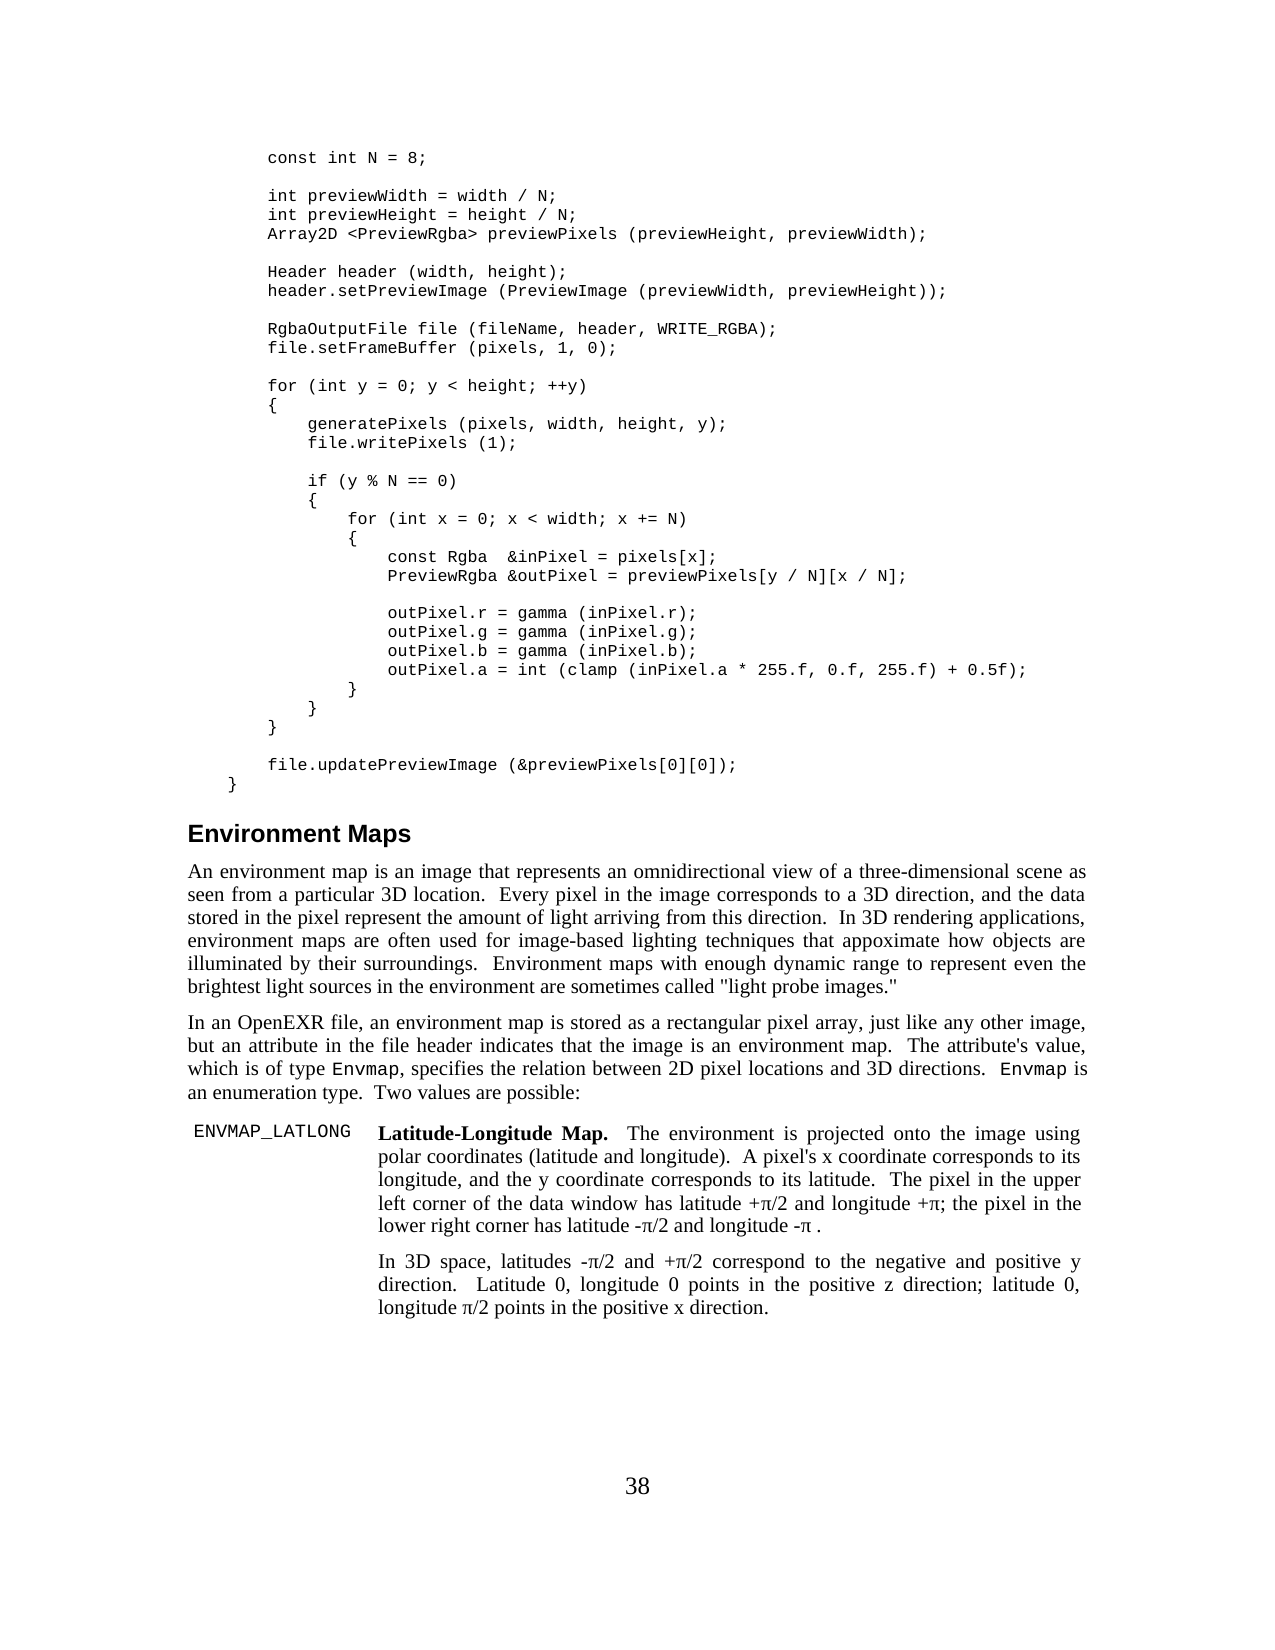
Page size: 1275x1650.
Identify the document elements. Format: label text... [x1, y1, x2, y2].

text outPixel.a = int (clamp (inPixel.a * 255.f, 0.f, 255.f) + 0.5f); [187, 662, 1087, 681]
text generatePixels (pixels, width, height, y); [187, 415, 1087, 434]
text file.setFrameBuffer (pixels, 1, 0); [187, 339, 1087, 358]
text const Rgba &inPixel = pixels[x]; [187, 548, 1087, 567]
text for (int y = 0; y < height; ++y) [187, 377, 1087, 396]
text { [187, 396, 1087, 415]
text } [187, 700, 1087, 719]
text } [187, 681, 1087, 700]
text } [187, 776, 1087, 794]
table_header Latitude-Longitude Map. The environment is projected onto the image using polar coordinates (latitude and longitude). A pixel's x coordinate corresponds to its longitude, and the y coordinate corresponds to its latitude. The pixel in the upper left corner of the data window has latitude +π/2 and longitude +π; the pixel in the lower right corner has latitude -π/2 and longitude -π . In 3D space, latitudes -π/2 and +π/2 correspond to the negative and positive y direction. Latitude 0, longitude 0 points in the positive z direction; latitude 0, longitude π/2 points in the positive x direction. [372, 1117, 1087, 1325]
text PreviewRgba &outPixel = previewPixels[y / N][x / N]; [187, 567, 1087, 586]
text RgbaOutputFile file (fileName, header, WRITE_RGBA); [187, 321, 1087, 339]
text header.setPreviewImage (PreviewImage (previewWidth, previewHeight)); [187, 283, 1087, 302]
text const int N = 8; [187, 150, 1087, 169]
text Header header (width, height); [187, 264, 1087, 283]
text An environment map is an image that represents an omnidirectional view of a three-dimensional scene as seen from a particular 3D location. Every pixel in the image corresponds to a 3D direction, and the data stored in the pixel represent the amount of light arriving from this direction. In 3D rendering applications, environment maps are often used for image-based lighting techniques that appoximate how objects are illuminated by their surroundings. Environment maps with enough dynamic range to represent even the brightest light sources in the environment are sometimes called "light probe images." [187, 860, 1087, 998]
text int previewWidth = width / N; [187, 188, 1087, 207]
text } [187, 719, 1087, 738]
text outPixel.g = gamma (inPixel.g); [187, 624, 1087, 643]
table_header ENVMAP_LATLONG [188, 1117, 372, 1325]
text { [187, 491, 1087, 510]
text outPixel.b = gamma (inPixel.b); [187, 643, 1087, 662]
text if (y % N == 0) [187, 472, 1087, 491]
text { [187, 529, 1087, 548]
text int previewHeight = height / N; [187, 207, 1087, 226]
subtitle Environment Maps [187, 819, 1087, 848]
text outPixel.r = gamma (inPixel.r); [187, 605, 1087, 624]
text for (int x = 0; x < width; x += N) [187, 510, 1087, 529]
text Array2D <PreviewRgba> previewPixels (previewHeight, previewWidth); [187, 226, 1087, 245]
text file.updatePreviewImage (&previewPixels[0][0]); [187, 757, 1087, 776]
text file.writePixels (1); [187, 434, 1087, 453]
text In an OpenEXR file, an environment map is stored as a rectangular pixel array, just like any other image, but an attribute in the file header indicates that the image is an environment map. The attribute's value, which is of type Envmap, specifies the relation between 2D pixel locations and 3D directions. Envmap is an enumeration type. Two values are possible: [187, 1011, 1087, 1104]
